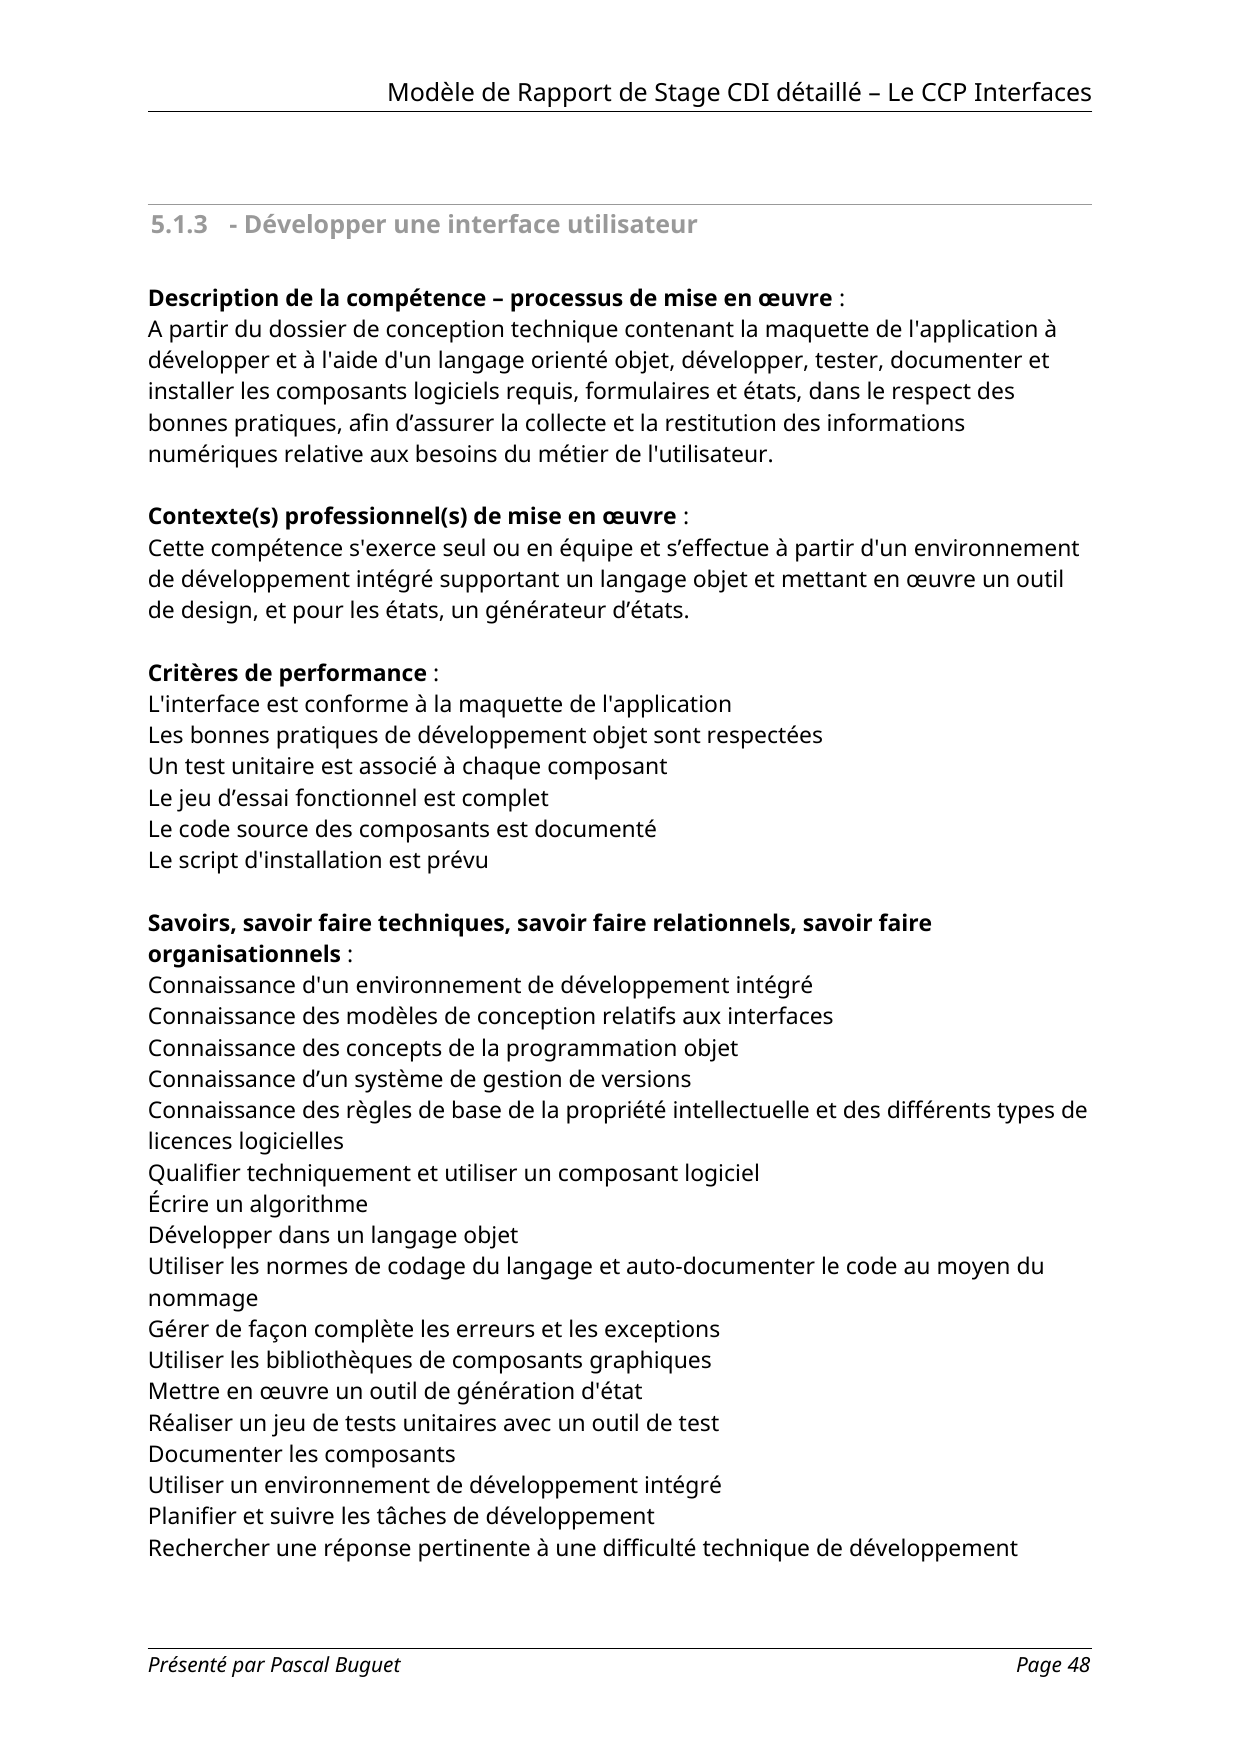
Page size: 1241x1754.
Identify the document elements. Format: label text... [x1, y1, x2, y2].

text Connaissance des règles de base de la propriété intellectuelle et des différents types de licences logicielles [148, 1094, 1092, 1156]
text Critères de performance : [148, 656, 1092, 688]
text Développer dans un langage objet [148, 1219, 1092, 1250]
text Écrire un algorithme [148, 1188, 1092, 1219]
text Le script d'installation est prévu [148, 844, 1092, 875]
text Description de la compétence – processus de mise en œuvre : [148, 281, 1092, 313]
text A partir du dossier de conception technique contenant la maquette de l'application à développer et à l'aide d'un langage orienté objet, développer, tester, documenter et installer les composants logiciels requis, formulaires et états, dans le respect des bonnes pratiques, afin d’assurer la collecte et la restitution des informations numériques relative aux besoins du métier de l'utilisateur. [148, 313, 1092, 469]
subtitle - Développer une interface utilisateur [148, 205, 1092, 244]
text Un test unitaire est associé à chaque composant [148, 750, 1092, 781]
text Utiliser un environnement de développement intégré [148, 1469, 1092, 1500]
text Documenter les composants [148, 1438, 1092, 1469]
text Planifier et suivre les tâches de développement [148, 1500, 1092, 1531]
text Mettre en œuvre un outil de génération d'état [148, 1375, 1092, 1406]
text Utiliser les normes de codage du langage et auto-documenter le code au moyen du nommage [148, 1250, 1092, 1313]
text Contexte(s) professionnel(s) de mise en œuvre : [148, 500, 1092, 531]
text Le code source des composants est documenté [148, 813, 1092, 844]
text L'interface est conforme à la maquette de l'application [148, 688, 1092, 719]
text Réaliser un jeu de tests unitaires avec un outil de test [148, 1406, 1092, 1438]
text Cette compétence s'exerce seul ou en équipe et s’effectue à partir d'un environnement de développement intégré supportant un langage objet et mettant en œuvre un outil de design, et pour les états, un générateur d’états. [148, 531, 1092, 625]
text Connaissance des concepts de la programmation objet [148, 1031, 1092, 1063]
text Les bonnes pratiques de développement objet sont respectées [148, 719, 1092, 750]
text Connaissance d'un environnement de développement intégré [148, 969, 1092, 1000]
text Utiliser les bibliothèques de composants graphiques [148, 1344, 1092, 1375]
text Connaissance des modèles de conception relatifs aux interfaces [148, 1000, 1092, 1031]
text Le jeu d’essai fonctionnel est complet [148, 781, 1092, 813]
text Savoirs, savoir faire techniques, savoir faire relationnels, savoir faire organisationnels : [148, 906, 1092, 969]
text Rechercher une réponse pertinente à une difficulté technique de développement [148, 1531, 1092, 1563]
text Connaissance d’un système de gestion de versions [148, 1063, 1092, 1094]
text Gérer de façon complète les erreurs et les exceptions [148, 1313, 1092, 1344]
text Qualifier techniquement et utiliser un composant logiciel [148, 1156, 1092, 1188]
